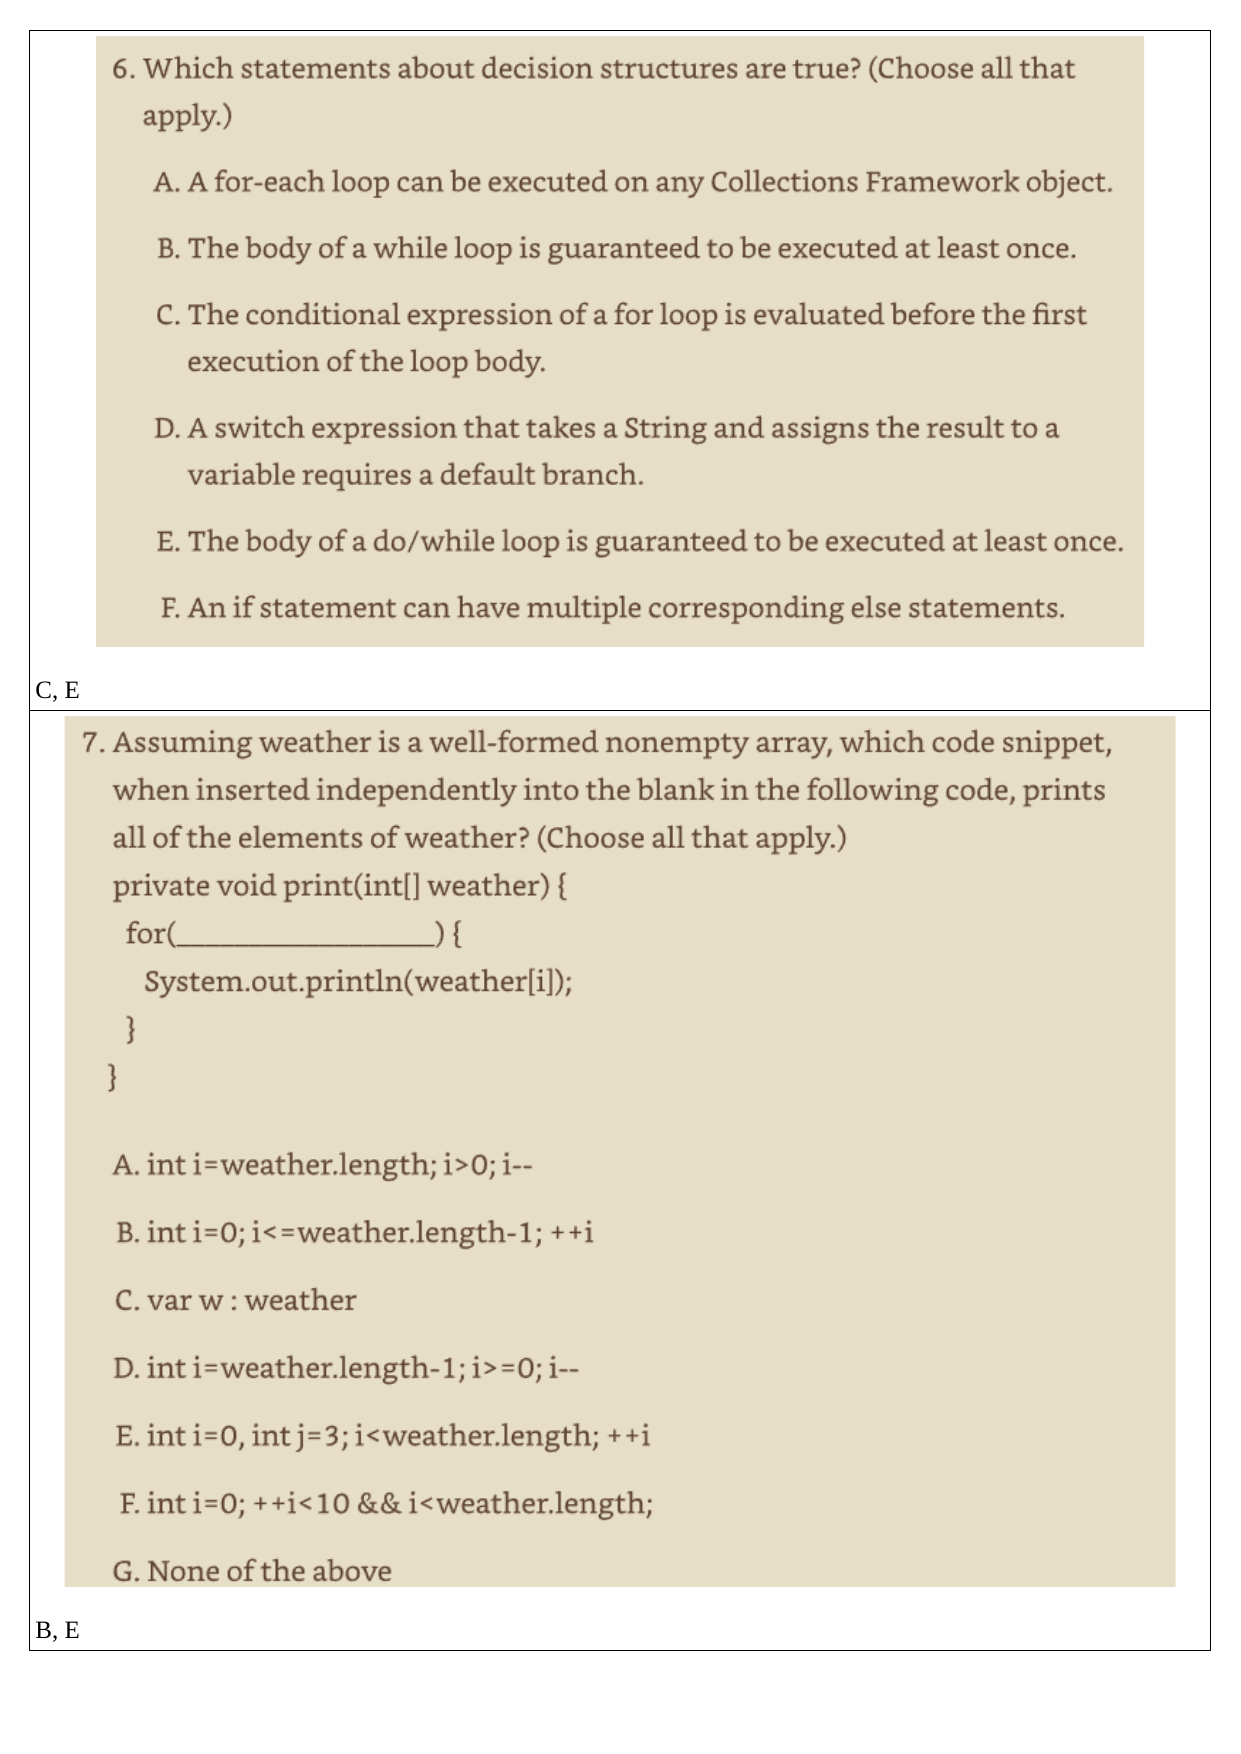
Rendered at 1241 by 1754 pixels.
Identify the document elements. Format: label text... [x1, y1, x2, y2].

picture [96, 36, 1145, 647]
table_cell B, E [30, 711, 1210, 1650]
table_cell C, E [30, 31, 1210, 709]
picture [64, 716, 1176, 1587]
